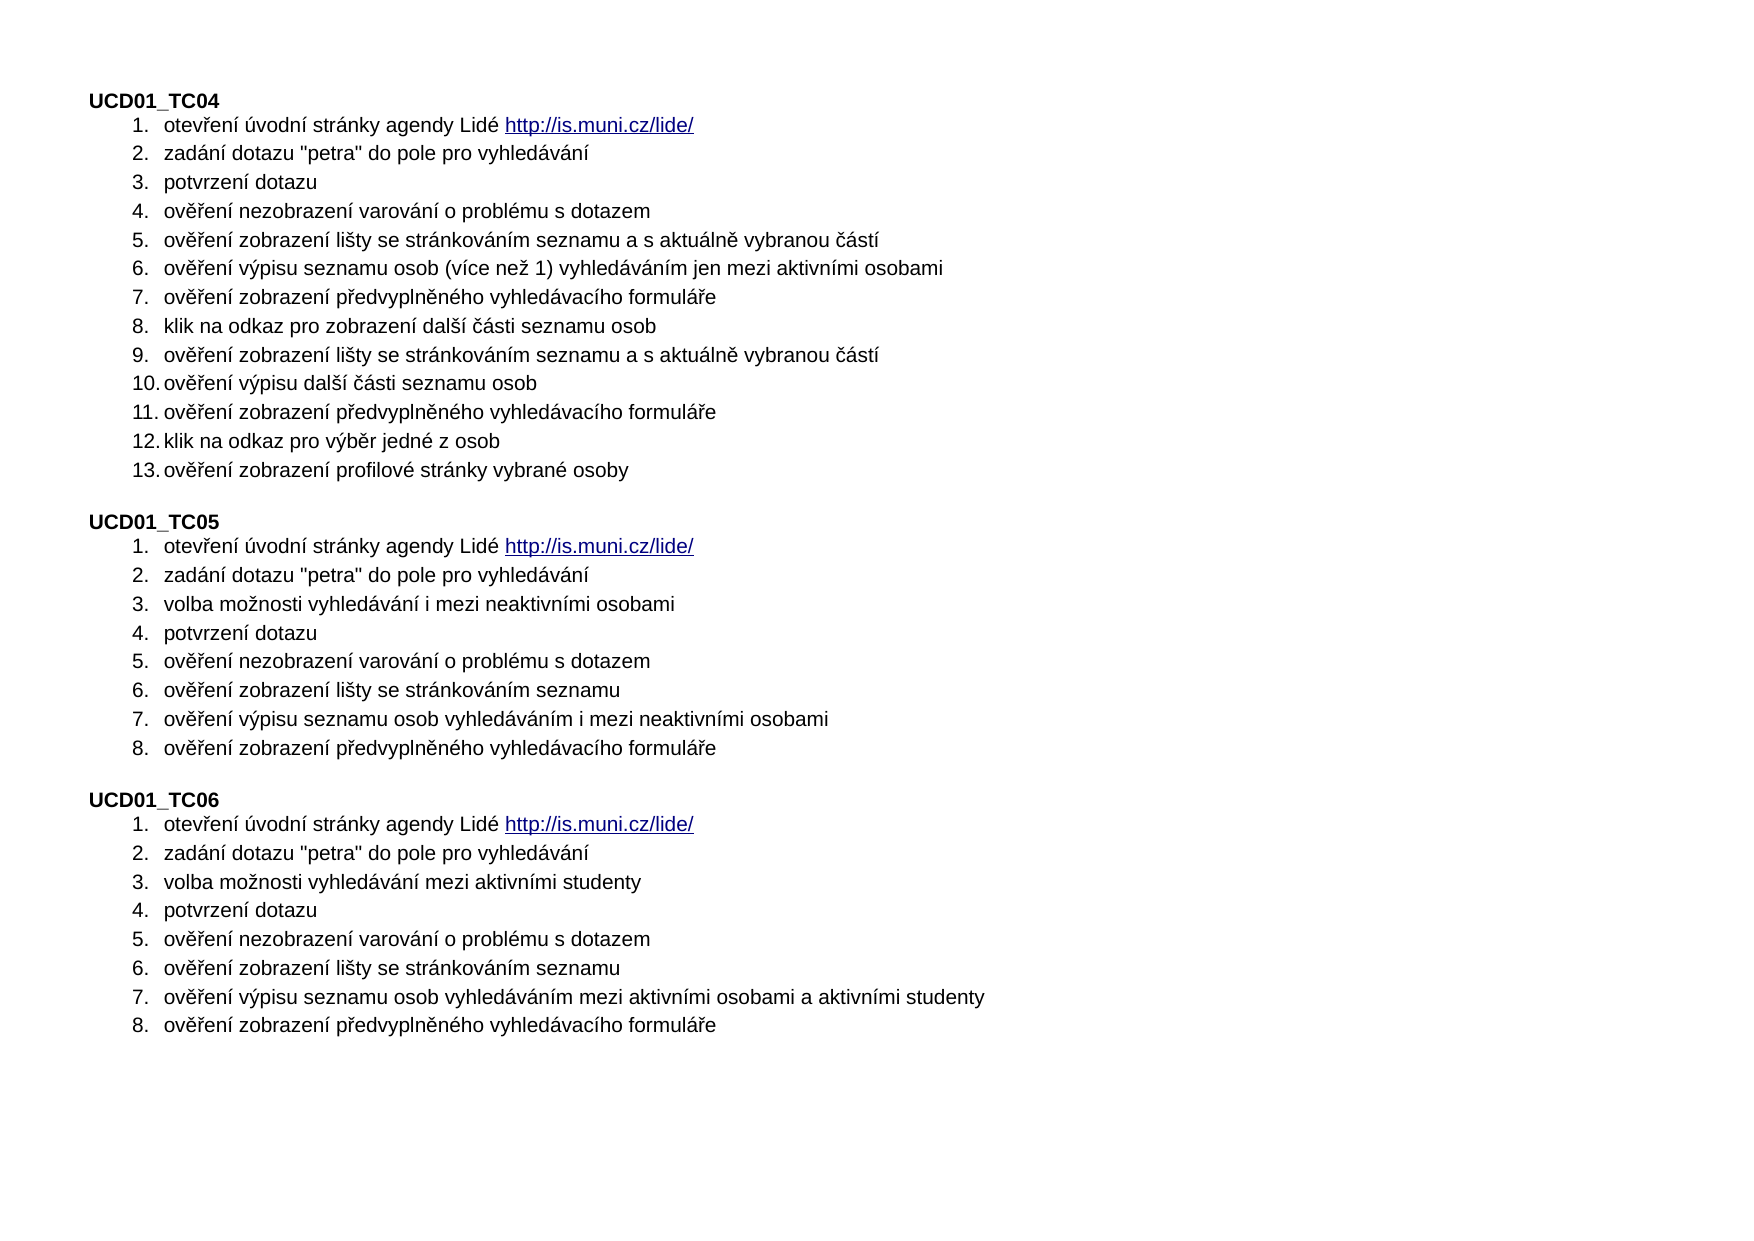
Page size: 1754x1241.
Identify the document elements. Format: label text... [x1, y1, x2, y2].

list otevření úvodní stránky agendy Lidé http://is.muni.cz/lide/ [126, 534, 1665, 558]
list potvrzení dotazu [126, 898, 1665, 922]
list ověření nezobrazení varování o problému s dotazem [126, 199, 1665, 223]
list ověření zobrazení lišty se stránkováním seznamu a s aktuálně vybranou částí [126, 342, 1665, 366]
text UCD01_TC05 [88, 510, 1665, 534]
list ověření zobrazení profilové stránky vybrané osoby [126, 457, 1665, 481]
list volba možnosti vyhledávání i mezi neaktivními osobami [126, 592, 1665, 616]
list volba možnosti vyhledávání mezi aktivními studenty [126, 869, 1665, 893]
list ověření zobrazení předvyplněného vyhledávacího formuláře [126, 1013, 1665, 1037]
list ověření výpisu další části seznamu osob [126, 371, 1665, 395]
list otevření úvodní stránky agendy Lidé http://is.muni.cz/lide/ [126, 812, 1665, 836]
list zadání dotazu "petra" do pole pro vyhledávání [126, 141, 1665, 165]
text UCD01_TC06 [88, 788, 1665, 812]
list zadání dotazu "petra" do pole pro vyhledávání [126, 841, 1665, 865]
list ověření výpisu seznamu osob vyhledáváním i mezi neaktivními osobami [126, 707, 1665, 731]
list ověření zobrazení předvyplněného vyhledávacího formuláře [126, 735, 1665, 759]
list zadání dotazu "petra" do pole pro vyhledávání [126, 563, 1665, 587]
list ověření zobrazení předvyplněného vyhledávacího formuláře [126, 285, 1665, 309]
list klik na odkaz pro zobrazení další části seznamu osob [126, 314, 1665, 338]
list otevření úvodní stránky agendy Lidé http://is.muni.cz/lide/ [126, 112, 1665, 136]
list ověření nezobrazení varování o problému s dotazem [126, 649, 1665, 673]
text UCD01_TC04 [88, 88, 1665, 112]
list ověření nezobrazení varování o problému s dotazem [126, 927, 1665, 951]
list potvrzení dotazu [126, 170, 1665, 194]
list ověření výpisu seznamu osob (více než 1) vyhledáváním jen mezi aktivními osobami [126, 256, 1665, 280]
list klik na odkaz pro výběr jedné z osob [126, 429, 1665, 453]
list ověření výpisu seznamu osob vyhledáváním mezi aktivními osobami a aktivními studenty [126, 984, 1665, 1008]
list ověření zobrazení předvyplněného vyhledávacího formuláře [126, 400, 1665, 424]
list ověření zobrazení lišty se stránkováním seznamu [126, 956, 1665, 980]
list potvrzení dotazu [126, 620, 1665, 644]
list ověření zobrazení lišty se stránkováním seznamu a s aktuálně vybranou částí [126, 227, 1665, 251]
list ověření zobrazení lišty se stránkováním seznamu [126, 678, 1665, 702]
